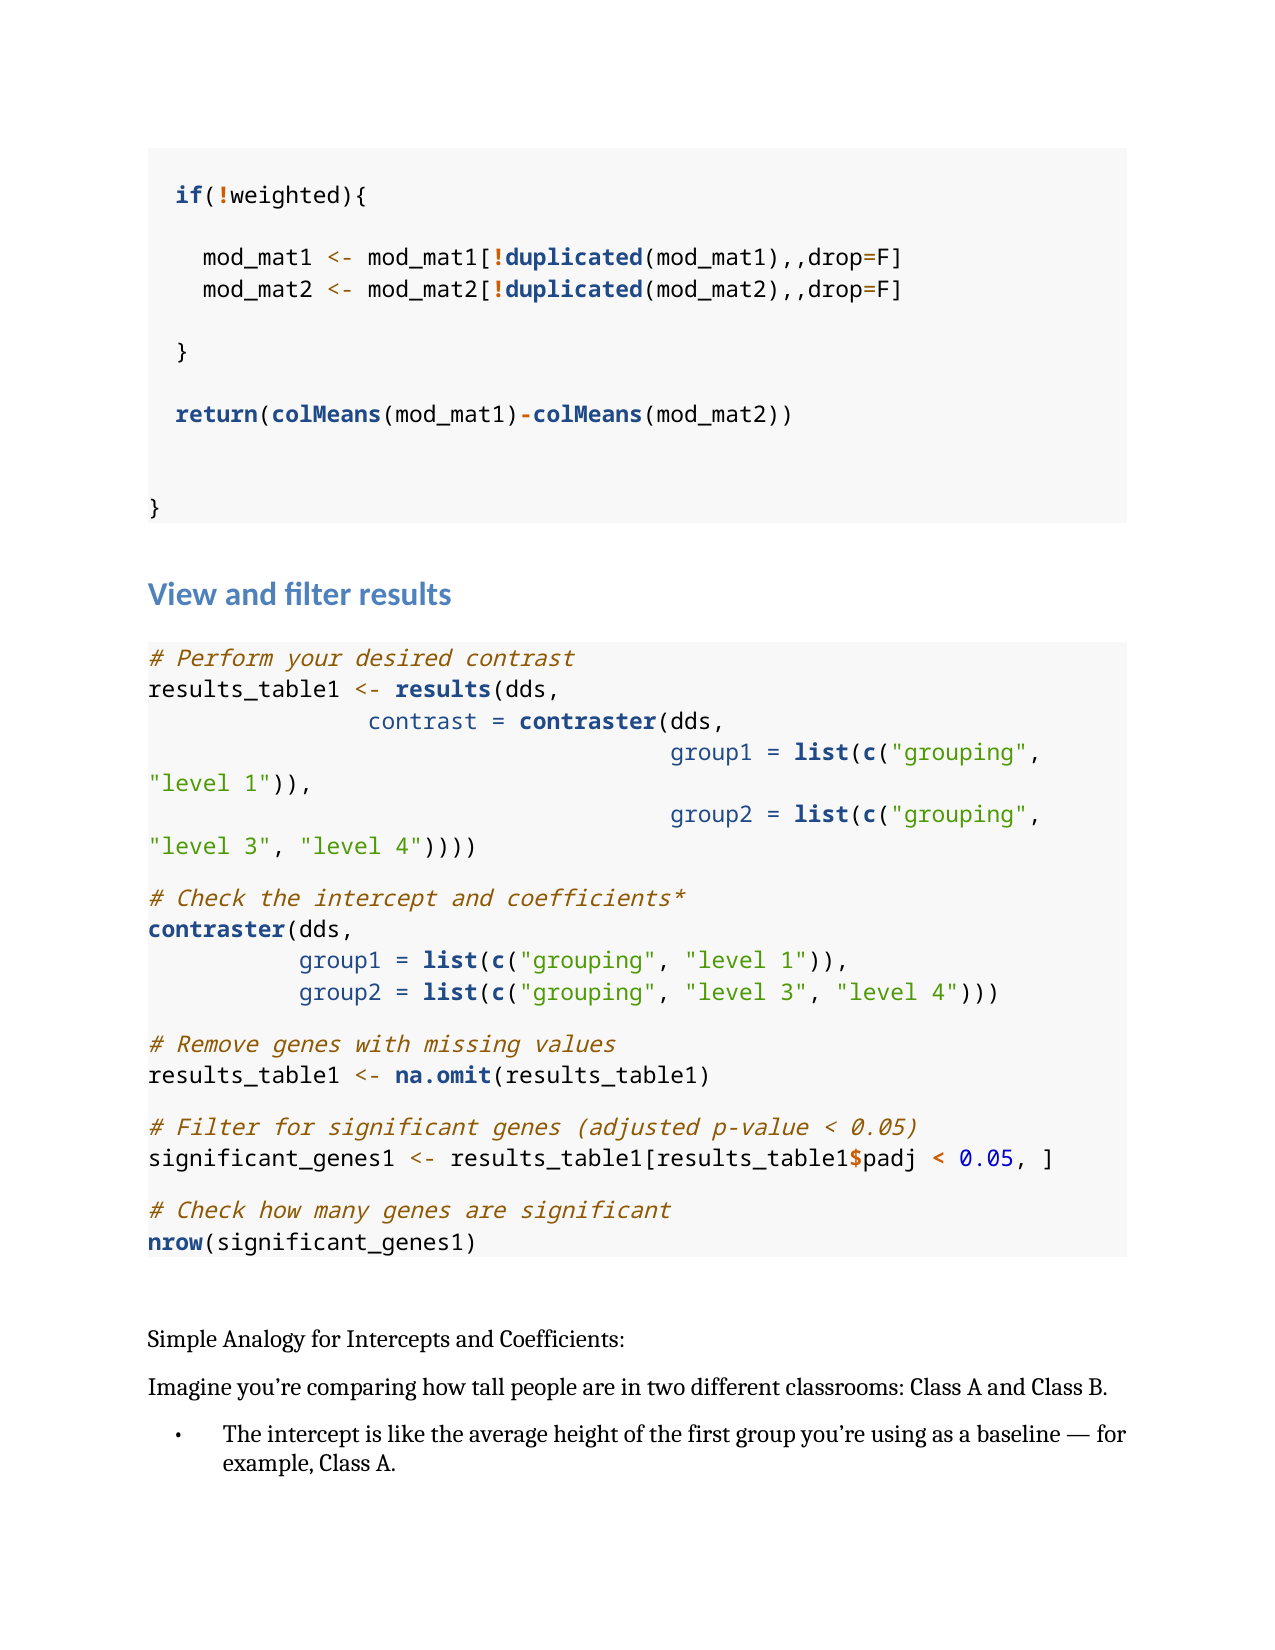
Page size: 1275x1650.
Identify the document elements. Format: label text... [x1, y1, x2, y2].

text # Check how many genes are significant nrow(significant_genes1) [478, 1194, 1127, 1257]
text # Filter for significant genes (adjusted p-value < 0.05) significant_genes1 <- results_table1[results_table1$padj < 0.05, ] [918, 1111, 1127, 1173]
text Simple Analogy for Intercepts and Coefficients: [148, 1325, 1127, 1354]
text if(!weighted){ mod_mat1 <- mod_mat1[!duplicated(mod_mat1),,drop=F] mod_mat2 <- mod_mat2[!duplicated(mod_mat2),,drop=F] } return(colMeans(mod_mat1)-colMeans(mod_mat2)) } [148, 148, 1127, 523]
text # Perform your desired contrast results_table1 <- results(dds, contrast = contraster(dds, group1 = list(c("grouping", "level 1")), group2 = list(c("grouping", "level 3", "level 4")))) [148, 642, 1127, 861]
text Imagine you’re comparing how tall people are in two different classrooms: Class A and Class B. [148, 1372, 1127, 1401]
subtitle View and filter results [148, 573, 1127, 613]
text # Check the intercept and coefficients* contraster(dds, group1 = list(c("grouping", "level 1")), group2 = list(c("grouping", "level 3", "level 4"))) [354, 882, 1127, 1007]
text # Remove genes with missing values results_table1 <- na.omit(results_table1) [148, 1027, 1127, 1090]
list The intercept is like the average height of the first group you’re using as a baseline — for example, Class A. [173, 1420, 1127, 1477]
